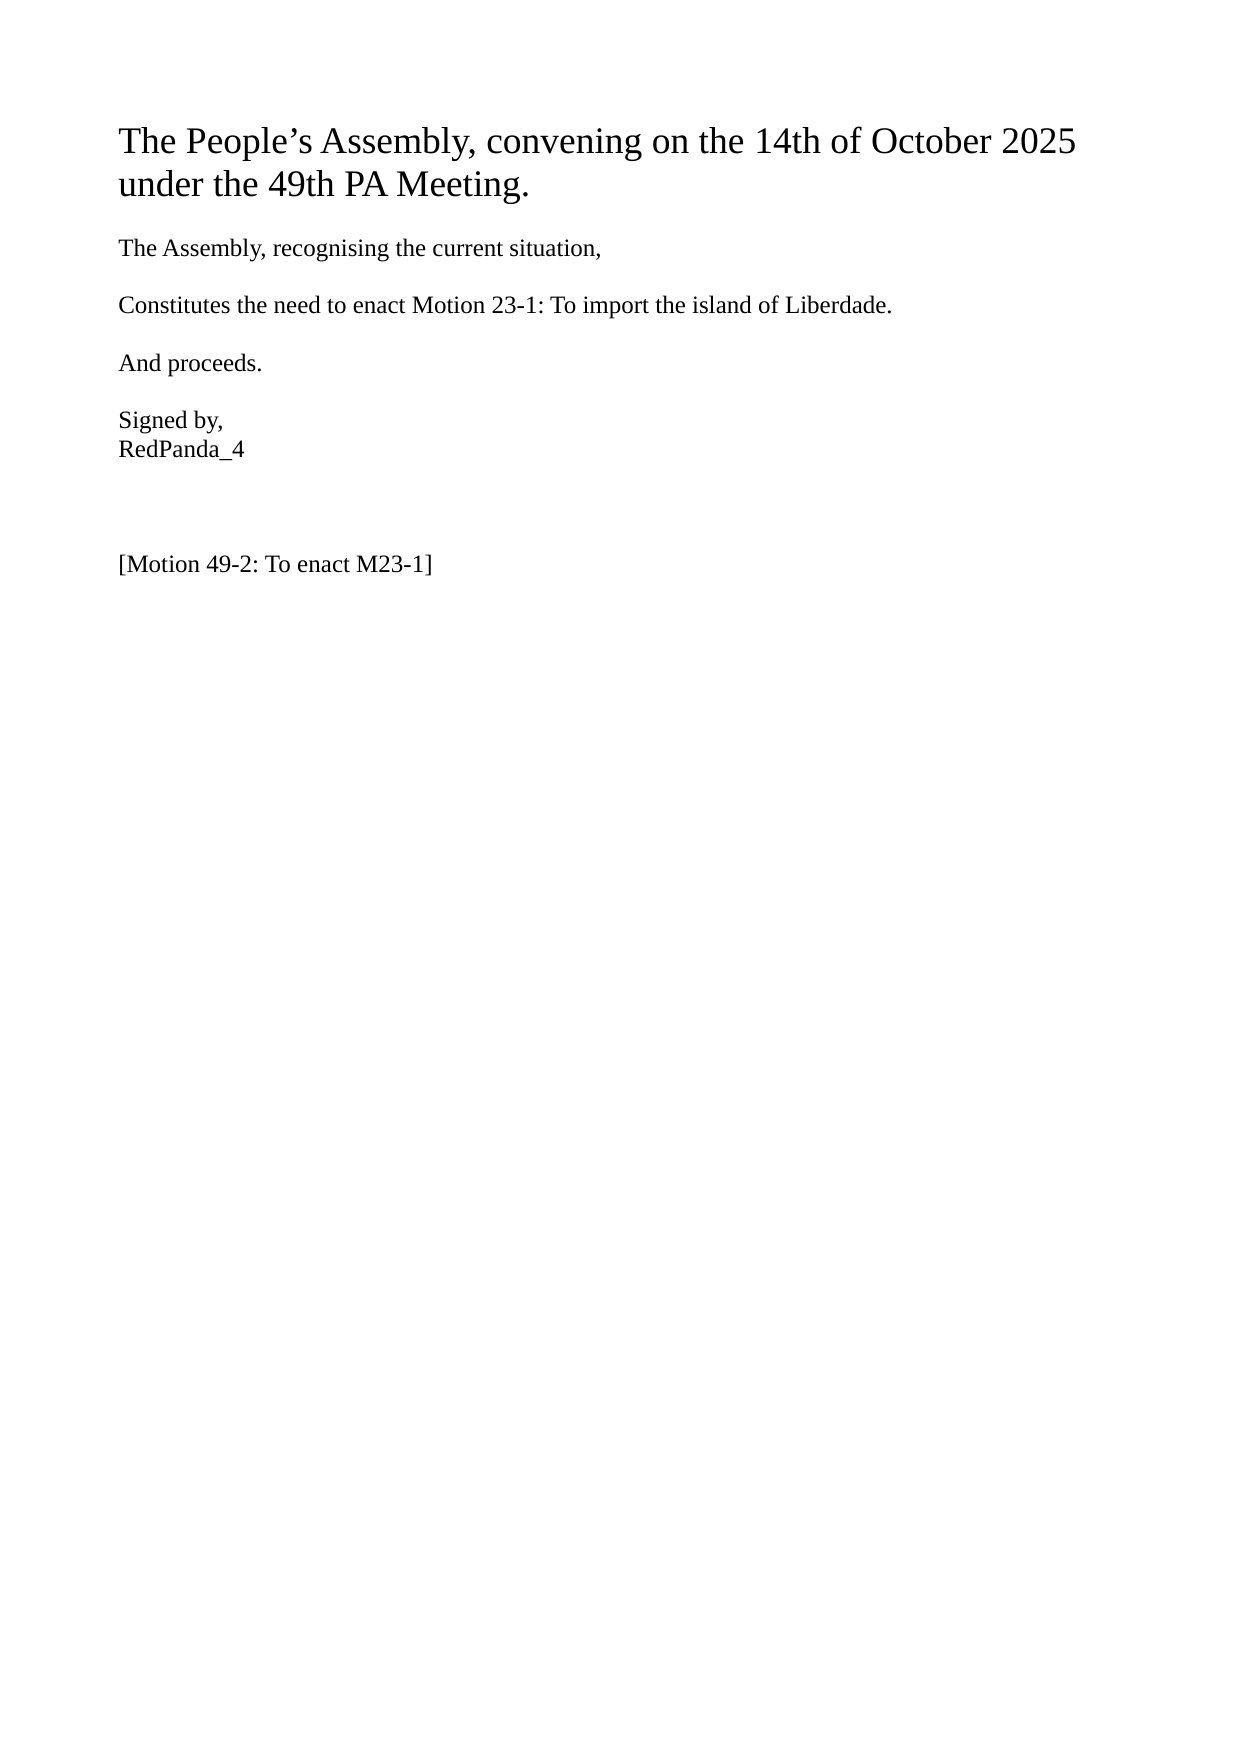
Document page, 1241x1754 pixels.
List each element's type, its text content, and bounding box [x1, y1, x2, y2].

text Signed by, [118, 406, 1122, 434]
text The Assembly, recognising the current situation, [118, 233, 1122, 262]
text [Motion 49-2: To enact M23-1] [118, 549, 1122, 578]
text Constitutes the need to enact Motion 23-1: To import the island of Liberdade. [118, 291, 1122, 319]
text And proceeds. [118, 348, 1122, 377]
text The People’s Assembly, convening on the 14th of October 2025 under the 49th PA Meeting. [118, 118, 1122, 204]
text RedPanda_4 [118, 434, 1122, 463]
